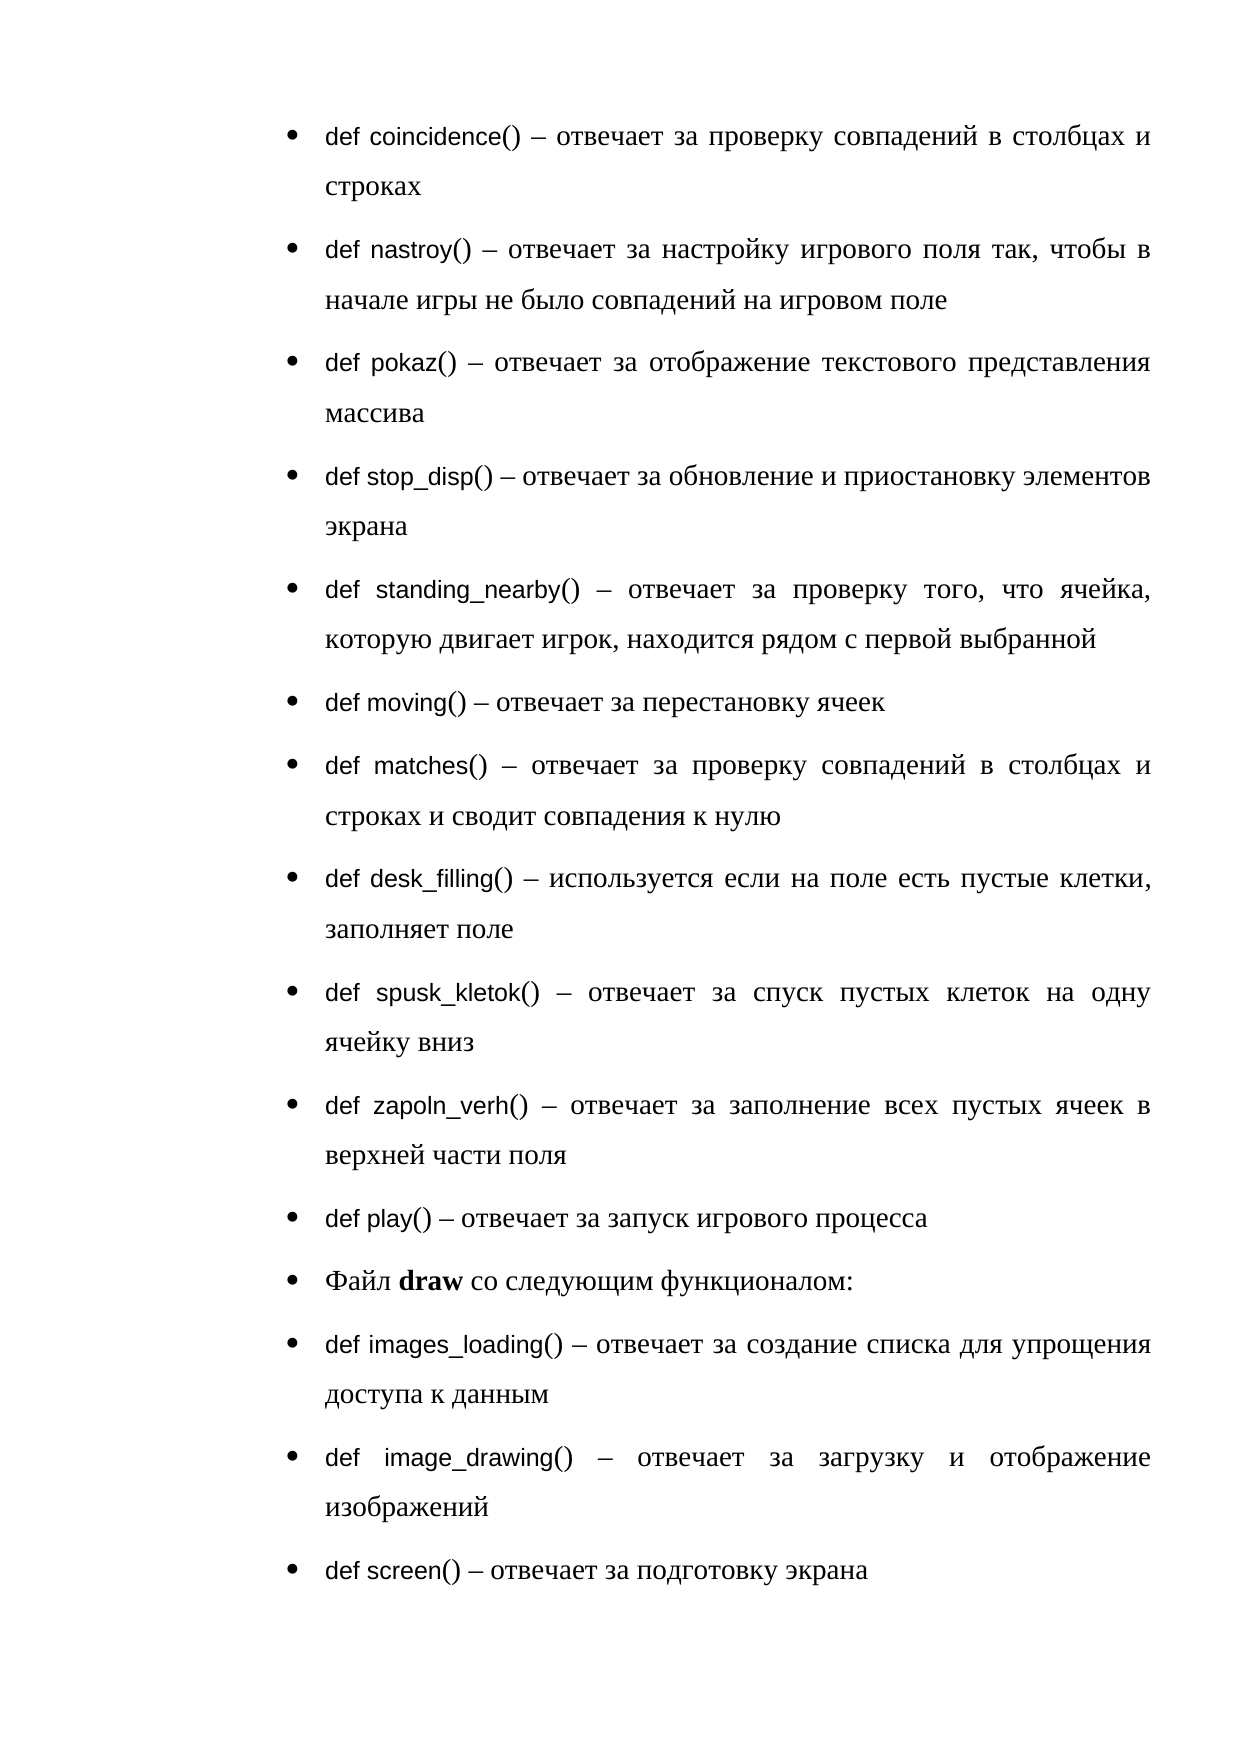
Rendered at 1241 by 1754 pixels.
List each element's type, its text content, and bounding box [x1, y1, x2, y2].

list def zapoln_verh() – отвечает за заполнение всех пустых ячеек в верхней части поля [287, 1087, 1152, 1171]
list def spusk_kletok() – отвечает за спуск пустых клеток на одну ячейку вниз [287, 974, 1152, 1058]
list def desk_filling() – используется если на поле есть пустые клетки, заполняет поле [287, 860, 1152, 944]
list def image_drawing() – отвечает за загрузку и отображение изображений [287, 1439, 1152, 1523]
list def matches() – отвечает за проверку совпадений в столбцах и строках и сводит совпадения к нулю [287, 747, 1152, 831]
list def images_loading() – отвечает за создание списка для упрощения доступа к данным [287, 1326, 1152, 1410]
list Файл draw со следующим функционалом: [287, 1263, 1152, 1297]
list def nastroy() – отвечает за настройку игрового поля так, чтобы в начале игры не было совпадений на игровом поле [287, 231, 1152, 315]
list def moving() – отвечает за перестановку ячеек [287, 684, 1152, 718]
list def coincidence() – отвечает за проверку совпадений в столбцах и строках [287, 118, 1152, 202]
list def stop_disp() – отвечает за обновление и приостановку элементов экрана [287, 458, 1152, 542]
list def play() – отвечает за запуск игрового процесса [287, 1200, 1152, 1234]
list def pokaz() – отвечает за отображение текстового представления массива [287, 344, 1152, 428]
list def standing_nearby() – отвечает за проверку того, что ячейка, которую двигает игрок, находится рядом с первой выбранной [287, 571, 1152, 655]
list def screen() – отвечает за подготовку экрана [287, 1552, 1152, 1586]
